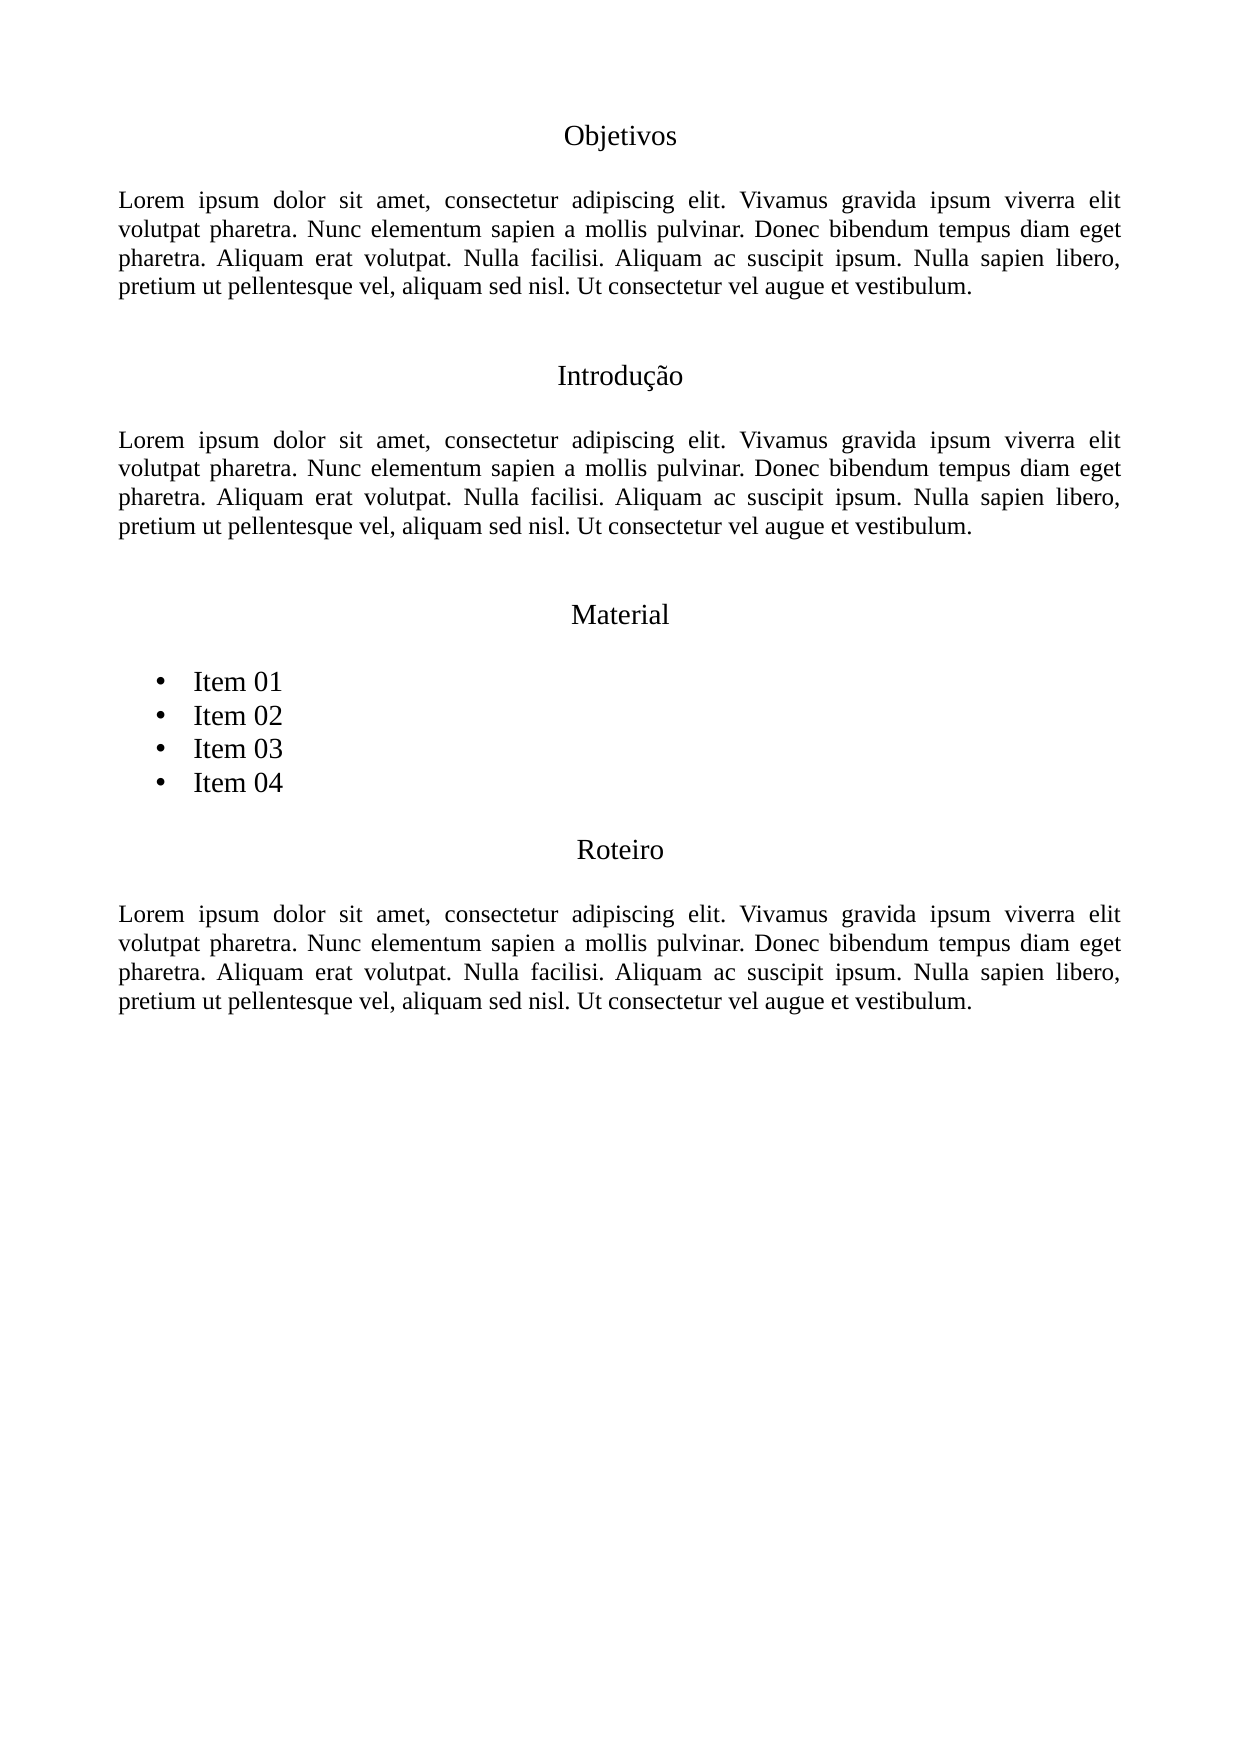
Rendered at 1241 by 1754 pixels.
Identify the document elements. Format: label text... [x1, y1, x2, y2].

text Material [118, 597, 1122, 631]
list Item 02 [156, 698, 1122, 732]
text Objetivos [118, 118, 1122, 152]
text Roteiro [118, 832, 1122, 866]
list Item 03 [156, 732, 1122, 765]
text Lorem ipsum dolor sit amet, consectetur adipiscing elit. Vivamus gravida ipsum viverra elit volutpat pharetra. Nunc elementum sapien a mollis pulvinar. Donec bibendum tempus diam eget pharetra. Aliquam erat volutpat. Nulla facilisi. Aliquam ac suscipit ipsum. Nulla sapien libero, pretium ut pellentesque vel, aliquam sed nisl. Ut consectetur vel augue et vestibulum. [118, 899, 1122, 1014]
list Item 01 [156, 664, 1122, 698]
list Item 04 [156, 765, 1122, 799]
text Lorem ipsum dolor sit amet, consectetur adipiscing elit. Vivamus gravida ipsum viverra elit volutpat pharetra. Nunc elementum sapien a mollis pulvinar. Donec bibendum tempus diam eget pharetra. Aliquam erat volutpat. Nulla facilisi. Aliquam ac suscipit ipsum. Nulla sapien libero, pretium ut pellentesque vel, aliquam sed nisl. Ut consectetur vel augue et vestibulum. [118, 425, 1122, 540]
text Lorem ipsum dolor sit amet, consectetur adipiscing elit. Vivamus gravida ipsum viverra elit volutpat pharetra. Nunc elementum sapien a mollis pulvinar. Donec bibendum tempus diam eget pharetra. Aliquam erat volutpat. Nulla facilisi. Aliquam ac suscipit ipsum. Nulla sapien libero, pretium ut pellentesque vel, aliquam sed nisl. Ut consectetur vel augue et vestibulum. [118, 185, 1122, 300]
text Introdução [118, 358, 1122, 391]
